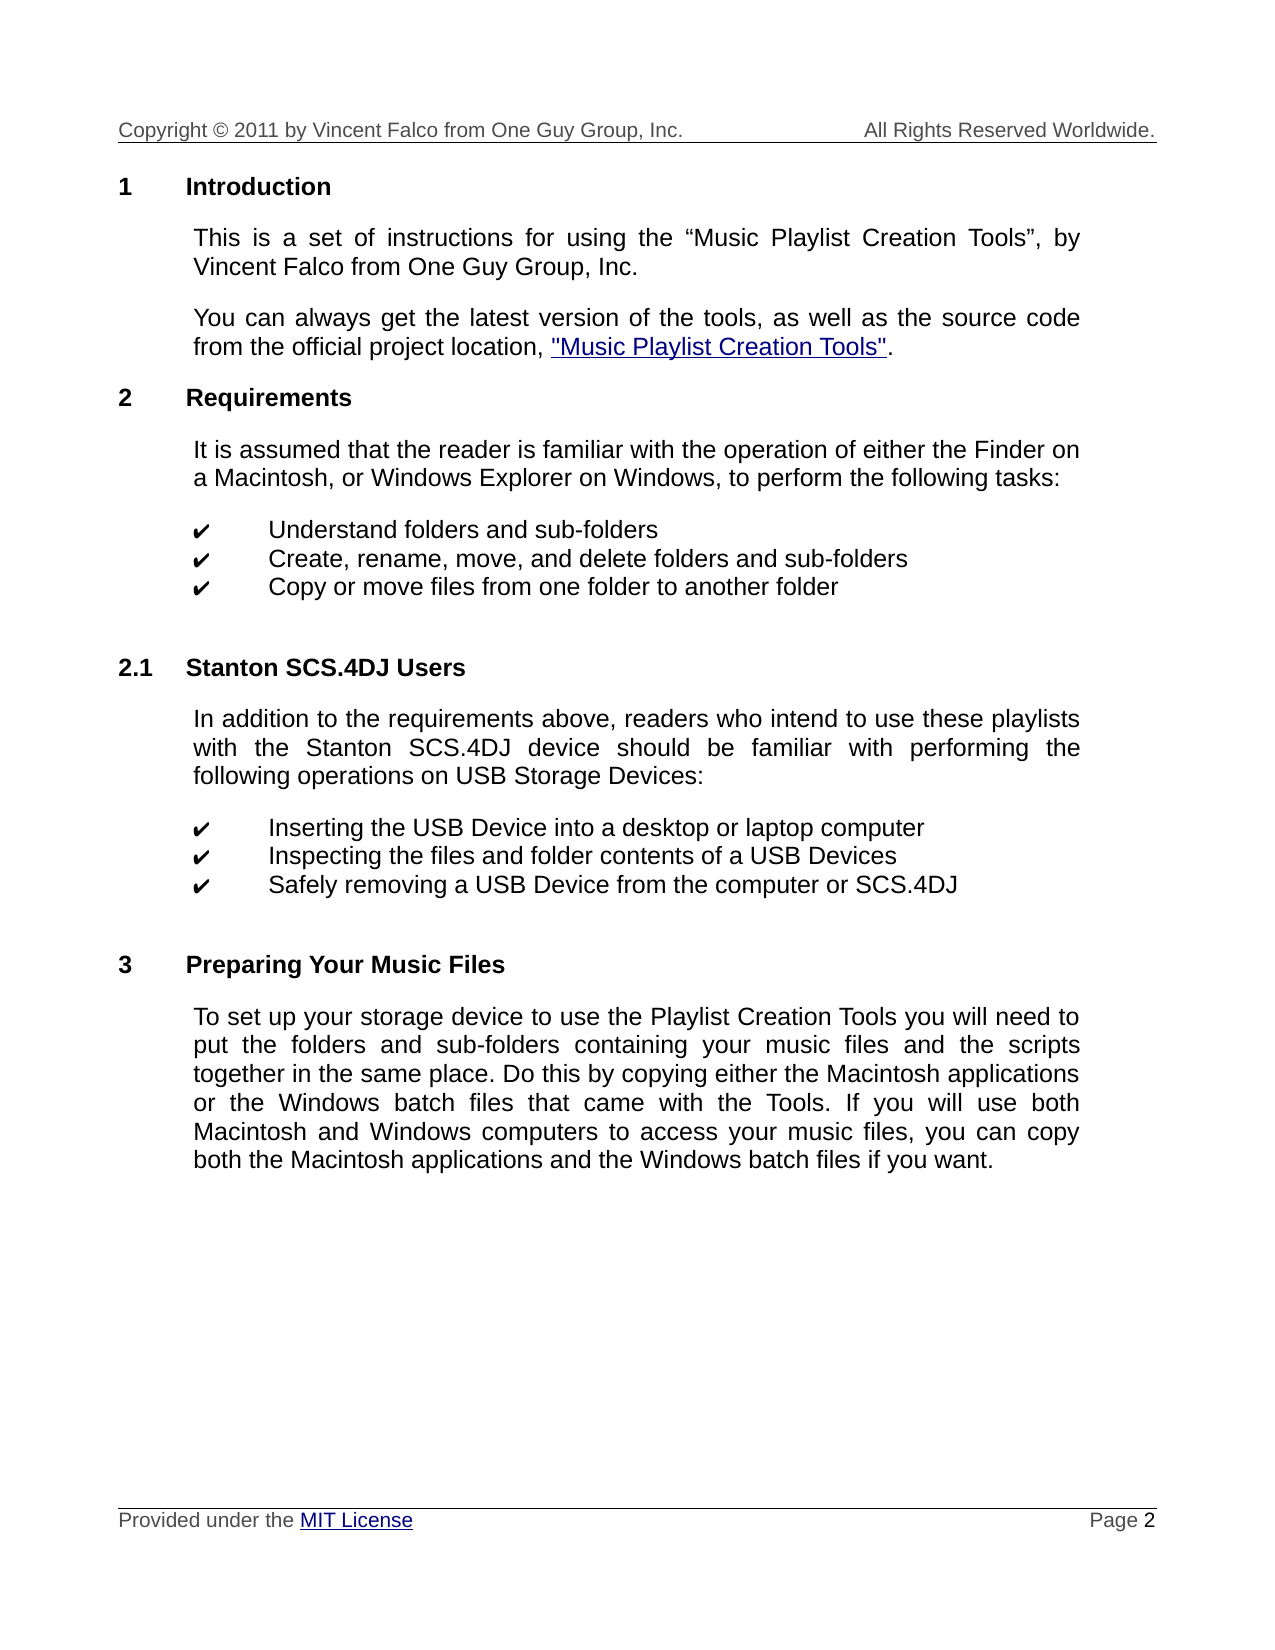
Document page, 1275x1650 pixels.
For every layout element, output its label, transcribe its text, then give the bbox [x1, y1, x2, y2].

text You can always get the latest version of the tools, as well as the source code from the official project location, "Music Playlist Creation Tools". [193, 303, 1082, 361]
list Safely removing a USB Device from the computer or SCS.4DJ [193, 870, 1082, 899]
list Create, rename, move, and delete folders and sub-folders [193, 543, 1157, 572]
text It is assumed that the reader is familiar with the operation of either the Finder on a Macintosh, or Windows Explorer on Windows, to perform the following tasks: [193, 435, 1082, 492]
subtitle Introduction [118, 172, 1157, 201]
text In addition to the requirements above, readers who intend to use these playlists with the Stanton SCS.4DJ device should be familiar with performing the following operations on USB Storage Devices: [193, 704, 1082, 790]
subtitle Stanton SCS.4DJ Users [118, 652, 1157, 681]
list Understand folders and sub-folders [193, 515, 1157, 543]
subtitle Requirements [118, 383, 1157, 412]
subtitle Preparing Your Music Files [118, 950, 1157, 979]
text This is a set of instructions for using the “Music Playlist Creation Tools”, by Vincent Falco from One Guy Group, Inc. [193, 223, 1082, 281]
list Inserting the USB Device into a desktop or laptop computer [193, 812, 1082, 841]
text To set up your storage device to use the Playlist Creation Tools you will need to put the folders and sub-folders containing your music files and the scripts together in the same place. Do this by copying either the Macintosh applications or the Windows batch files that came with the Tools. If you will use both Macintosh and Windows computers to access your music files, you can copy both the Macintosh applications and the Windows batch files if you want. [193, 1002, 1082, 1174]
list Copy or move files from one folder to another folder [193, 572, 1157, 601]
list Inspecting the files and folder contents of a USB Devices [193, 841, 1082, 870]
